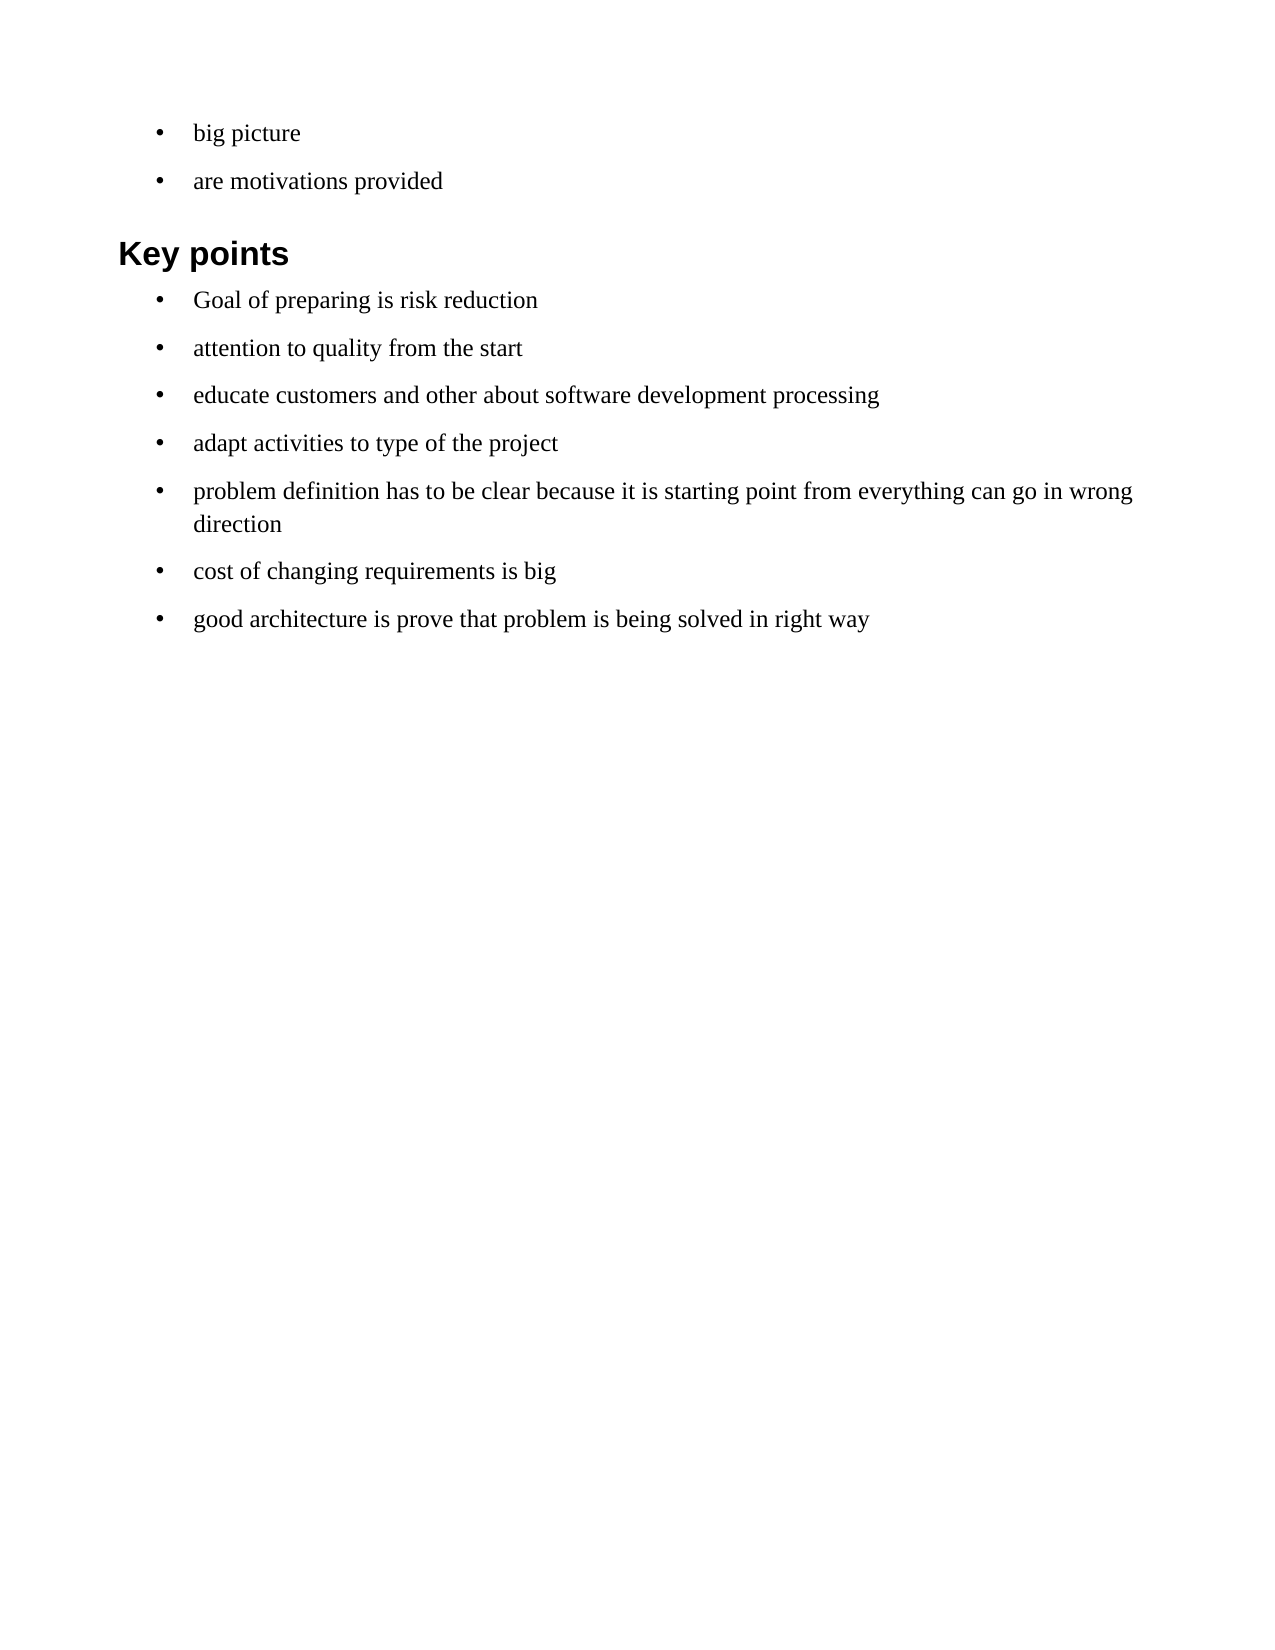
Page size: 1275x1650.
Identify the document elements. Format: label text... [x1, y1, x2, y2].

list Goal of preparing is risk reduction [156, 285, 1157, 314]
list are motivations provided [156, 166, 1157, 194]
list good architecture is prove that problem is being solved in right way [156, 604, 1157, 633]
subtitle Key points [118, 234, 1157, 273]
list adapt activities to type of the project [156, 428, 1157, 457]
list problem definition has to be clear because it is starting point from everything can go in wrong direction [156, 476, 1157, 537]
list educate customers and other about software development processing [156, 381, 1157, 409]
list attention to quality from the start [156, 333, 1157, 362]
list big picture [156, 118, 1157, 147]
list cost of changing requirements is big [156, 556, 1157, 585]
